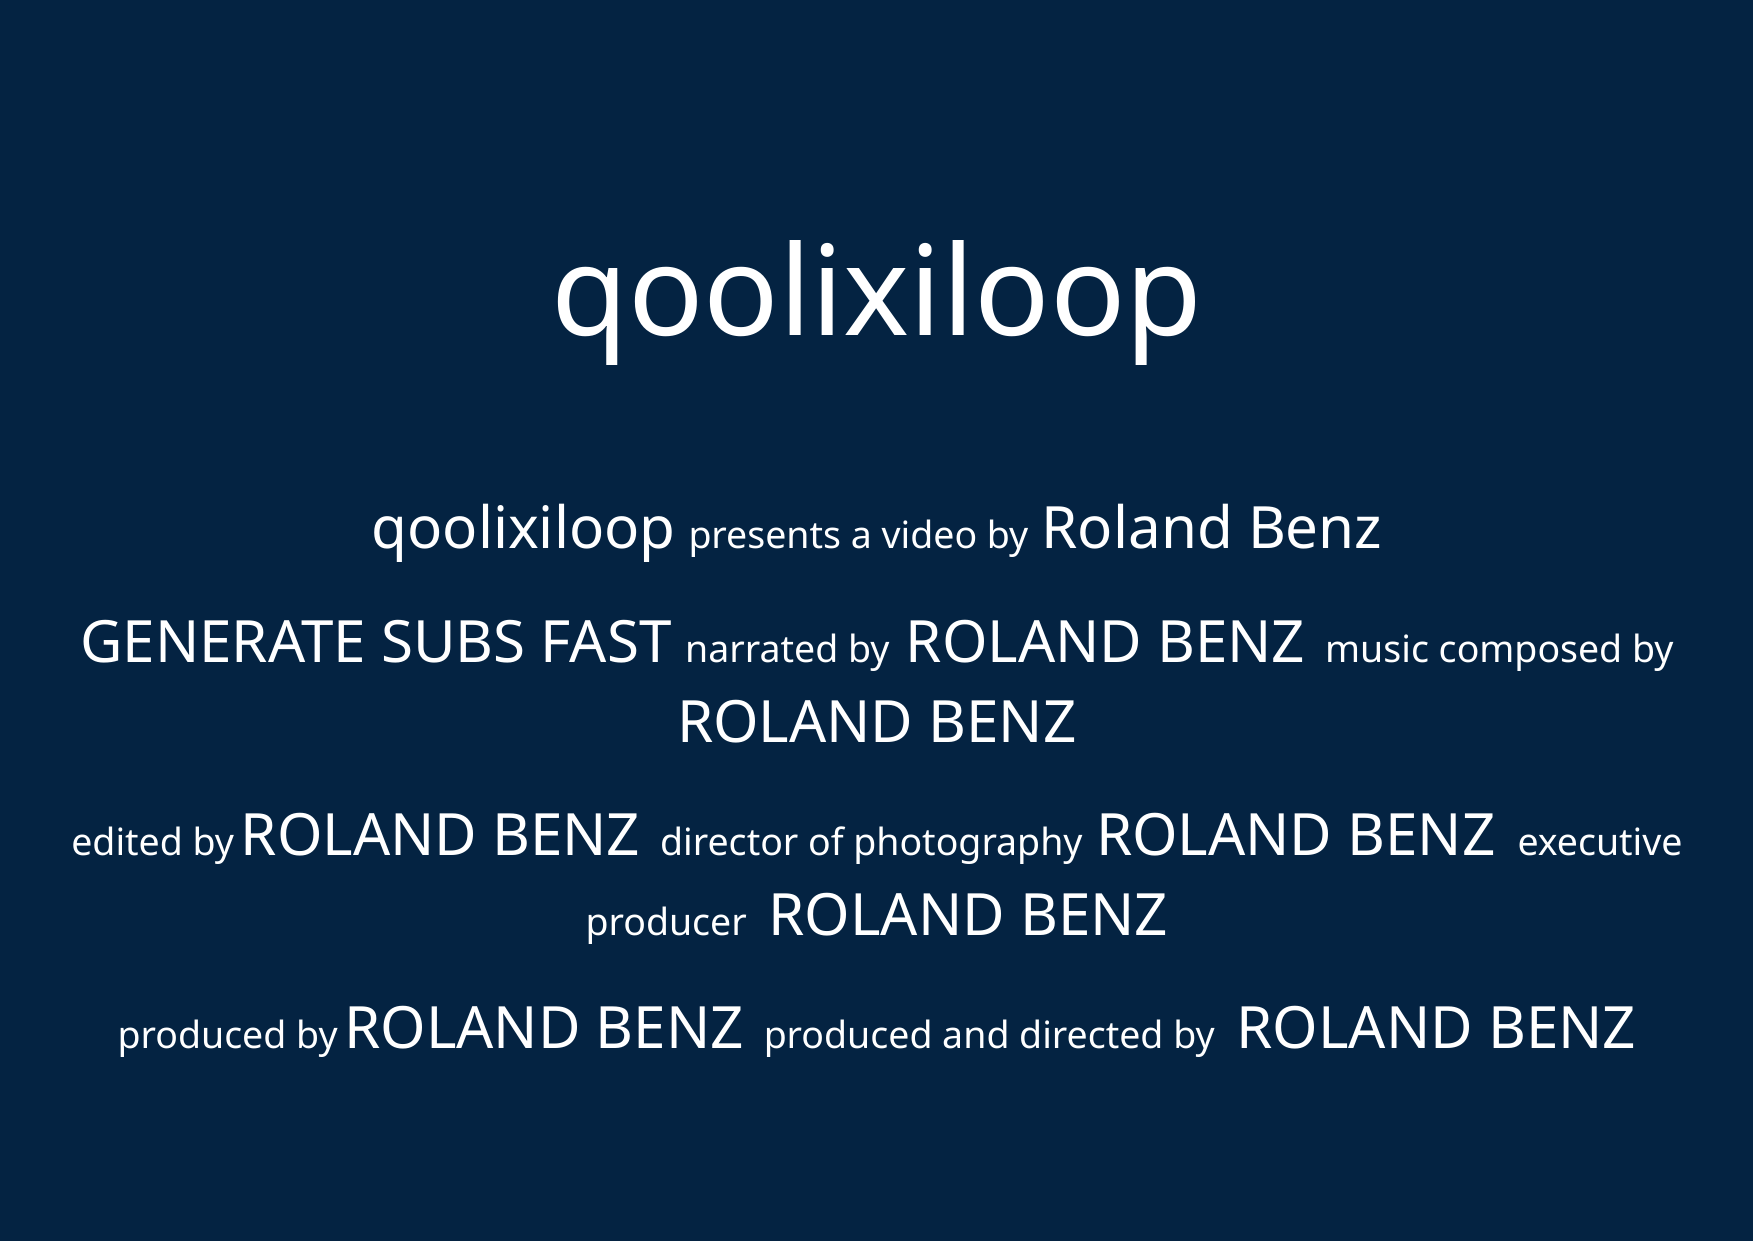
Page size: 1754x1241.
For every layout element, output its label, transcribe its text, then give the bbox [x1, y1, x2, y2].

text edited by ROLAND BENZ director of photography ROLAND BENZ executive producer ROLAND BENZ [0, 793, 1753, 952]
text produced by ROLAND BENZ produced and directed by ROLAND BENZ [0, 986, 1753, 1066]
text GENERATE SUBS FAST narrated by ROLAND BENZ music composed by ROLAND BENZ [0, 600, 1753, 759]
text qoolixiloop presents a video by Roland Benz [0, 487, 1753, 566]
text qoolixiloop [0, 201, 1753, 372]
